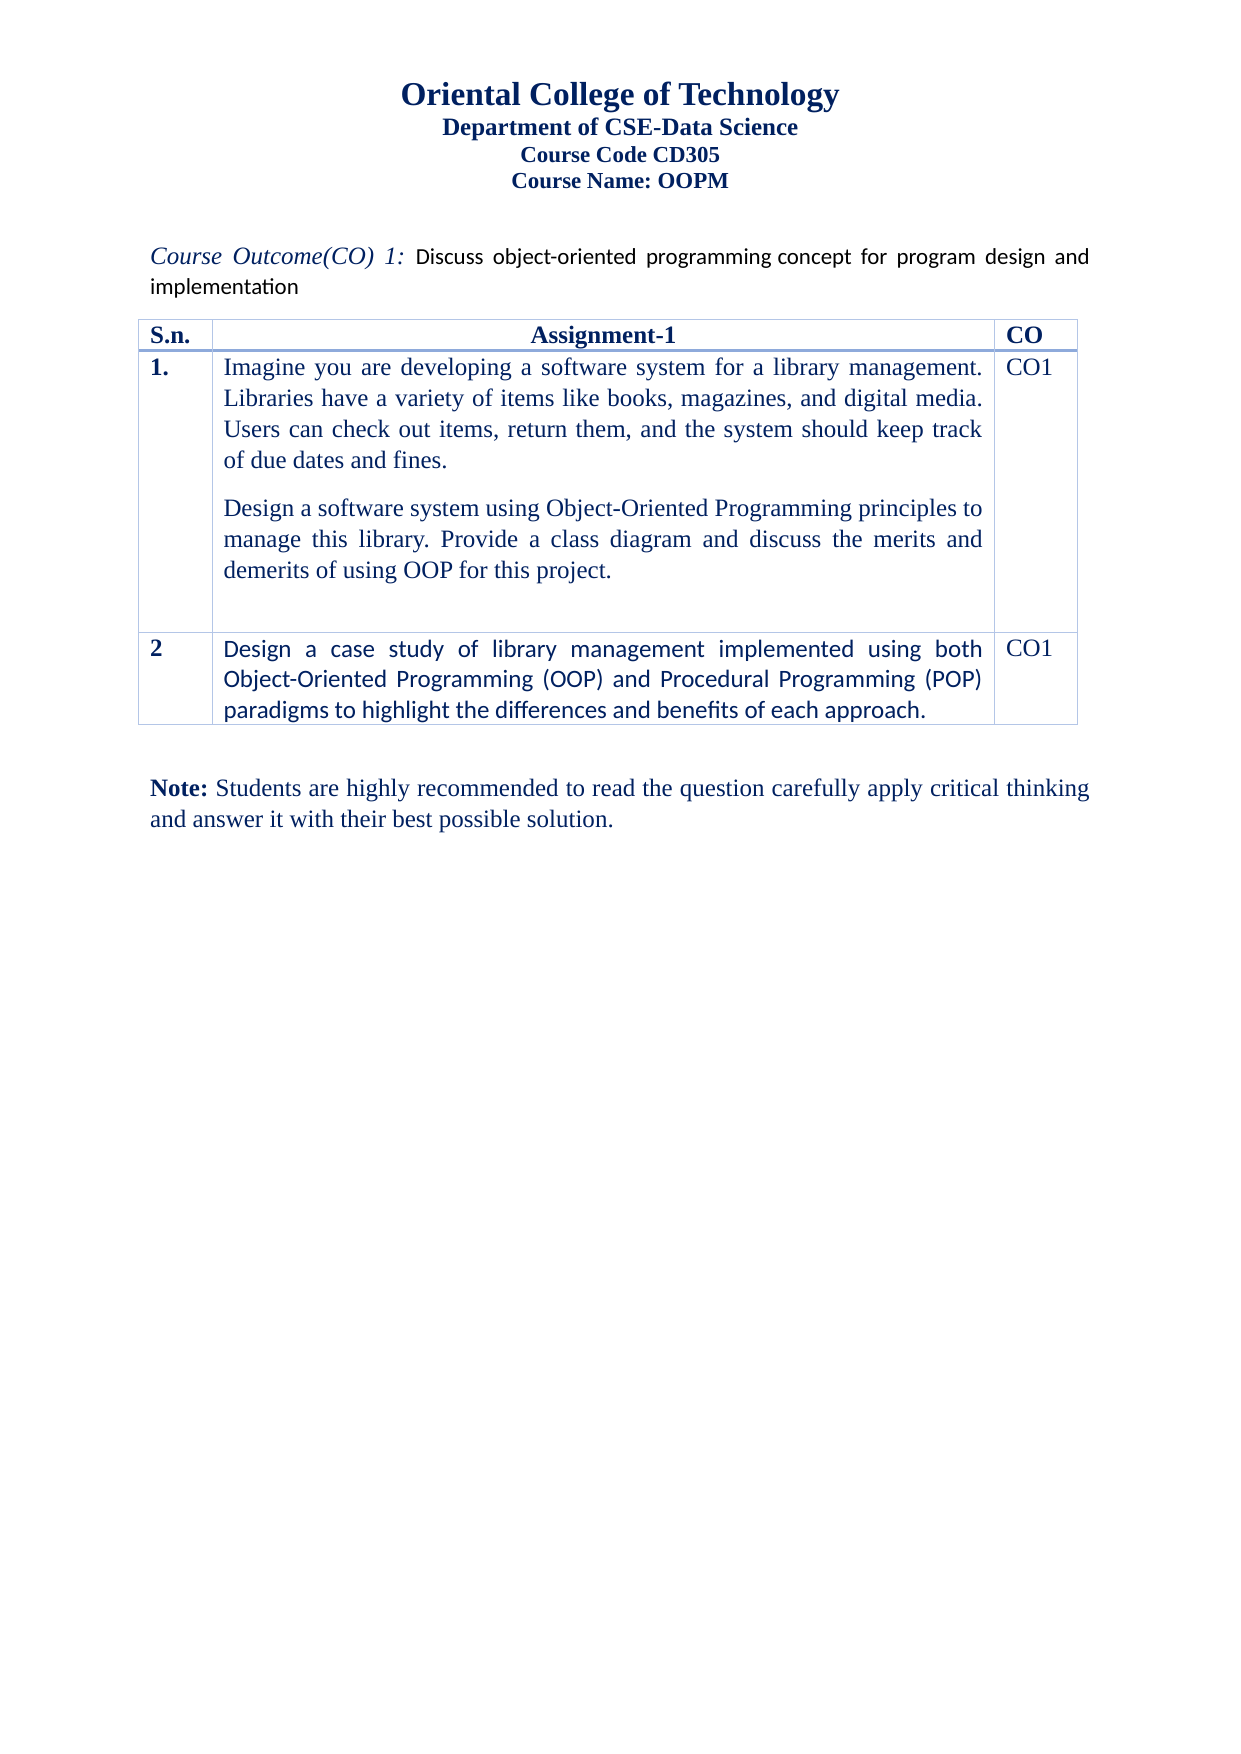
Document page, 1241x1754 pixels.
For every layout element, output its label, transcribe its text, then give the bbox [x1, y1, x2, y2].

table_header Assignment-1 [213, 320, 994, 349]
table_cell CO1 [995, 633, 1077, 724]
text Course Outcome(CO) 1: Discuss object-oriented programming concept for program design and implementation [150, 241, 1090, 301]
table_cell 2 [139, 633, 212, 724]
text Note: Students are highly recommended to read the question carefully apply critical thinking and answer it with their best possible solution. [150, 773, 1090, 833]
table_header S.n. [139, 320, 212, 349]
table_cell Imagine you are developing a software system for a library management. Libraries have a variety of items like books, magazines, and digital media. Users can check out items, return them, and the system should keep track of due dates and fines. Design a software system using Object-Oriented Programming principles to manage this library. Provide a class diagram and discuss the merits and demerits of using OOP for this project. [213, 352, 994, 632]
table_header CO [995, 320, 1077, 349]
table_cell CO1 [995, 352, 1077, 632]
table_cell 1. [139, 352, 212, 632]
table_cell Design a case study of library management implemented using both Object-Oriented Programming (OOP) and Procedural Programming (POP) paradigms to highlight the differences and benefits of each approach. [213, 633, 994, 724]
